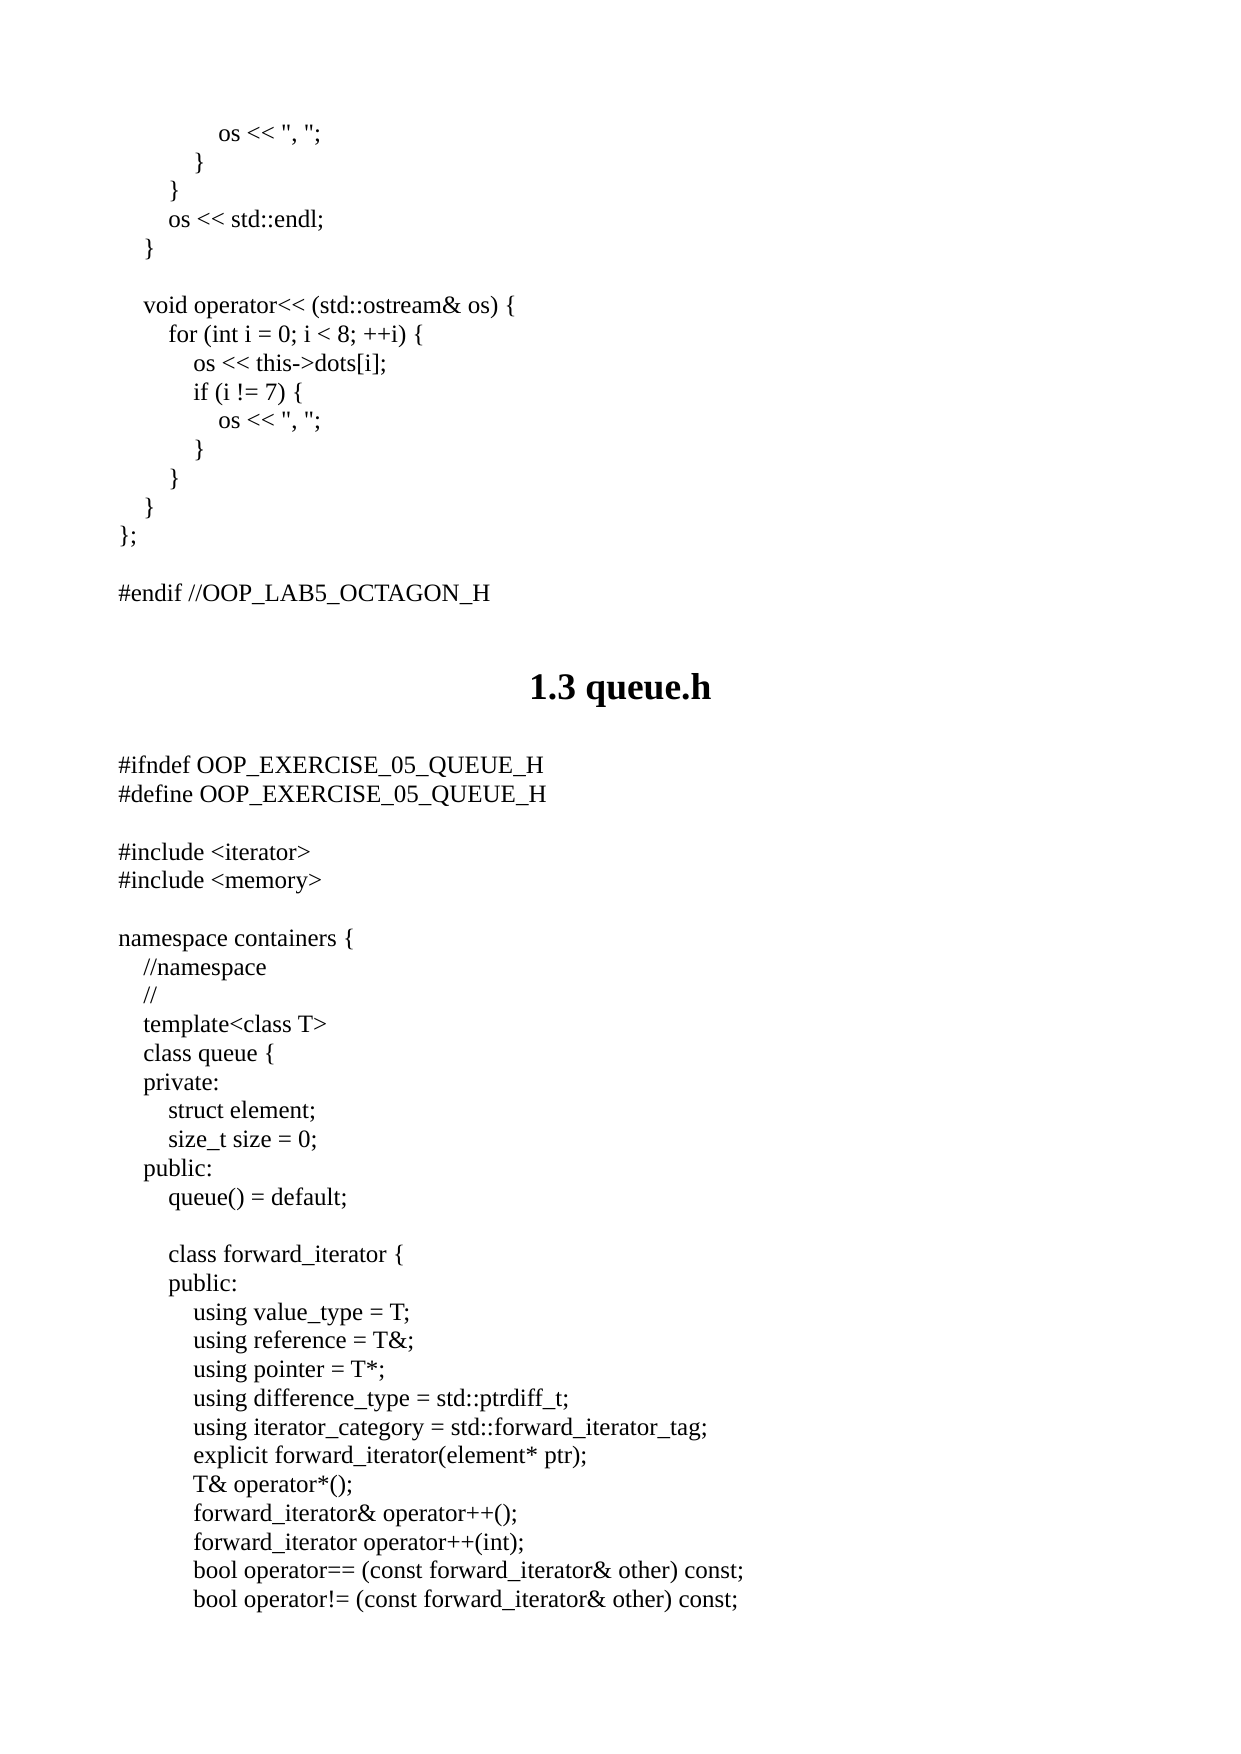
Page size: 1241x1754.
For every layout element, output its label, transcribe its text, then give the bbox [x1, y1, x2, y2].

text #include <iterator> [118, 837, 1122, 866]
text } [118, 233, 1122, 262]
text T& operator*(); [118, 1469, 1122, 1498]
text bool operator!= (const forward_iterator& other) const; [118, 1584, 1122, 1613]
text for (int i = 0; i < 8; ++i) { [118, 319, 1122, 348]
text queue() = default; [118, 1182, 1122, 1211]
text } [118, 147, 1122, 176]
text #ifndef OOP_EXERCISE_05_QUEUE_H [118, 751, 1122, 779]
text os << ", "; [118, 406, 1122, 434]
text forward_iterator operator++(int); [118, 1527, 1122, 1556]
text os << this->dots[i]; [118, 348, 1122, 377]
text public: [118, 1153, 1122, 1182]
text using value_type = T; [118, 1297, 1122, 1326]
text os << std::endl; [118, 204, 1122, 233]
text void operator<< (std::ostream& os) { [118, 291, 1122, 319]
text class queue { [118, 1038, 1122, 1067]
text } [118, 463, 1122, 492]
text using pointer = T*; [118, 1354, 1122, 1383]
text bool operator== (const forward_iterator& other) const; [118, 1556, 1122, 1584]
text #include <memory> [118, 866, 1122, 894]
text if (i != 7) { [118, 377, 1122, 406]
text explicit forward_iterator(element* ptr); [118, 1441, 1122, 1469]
text }; [118, 521, 1122, 549]
text struct element; [118, 1096, 1122, 1124]
text #endif //OOP_LAB5_OCTAGON_H [118, 578, 1122, 607]
text #define OOP_EXERCISE_05_QUEUE_H [118, 779, 1122, 808]
text using iterator_category = std::forward_iterator_tag; [118, 1412, 1122, 1441]
text } [118, 176, 1122, 204]
text forward_iterator& operator++(); [118, 1498, 1122, 1527]
text //namespace [118, 952, 1122, 981]
text size_t size = 0; [118, 1124, 1122, 1153]
text template<class T> [118, 1009, 1122, 1038]
text // [118, 981, 1122, 1009]
text using reference = T&; [118, 1326, 1122, 1354]
text os << ", "; [118, 118, 1122, 147]
text class forward_iterator { [118, 1239, 1122, 1268]
text } [118, 434, 1122, 463]
text namespace containers { [118, 923, 1122, 952]
text } [118, 492, 1122, 521]
text private: [118, 1067, 1122, 1096]
text 1.3 queue.h [118, 664, 1122, 707]
text using difference_type = std::ptrdiff_t; [118, 1383, 1122, 1412]
text public: [118, 1268, 1122, 1297]
